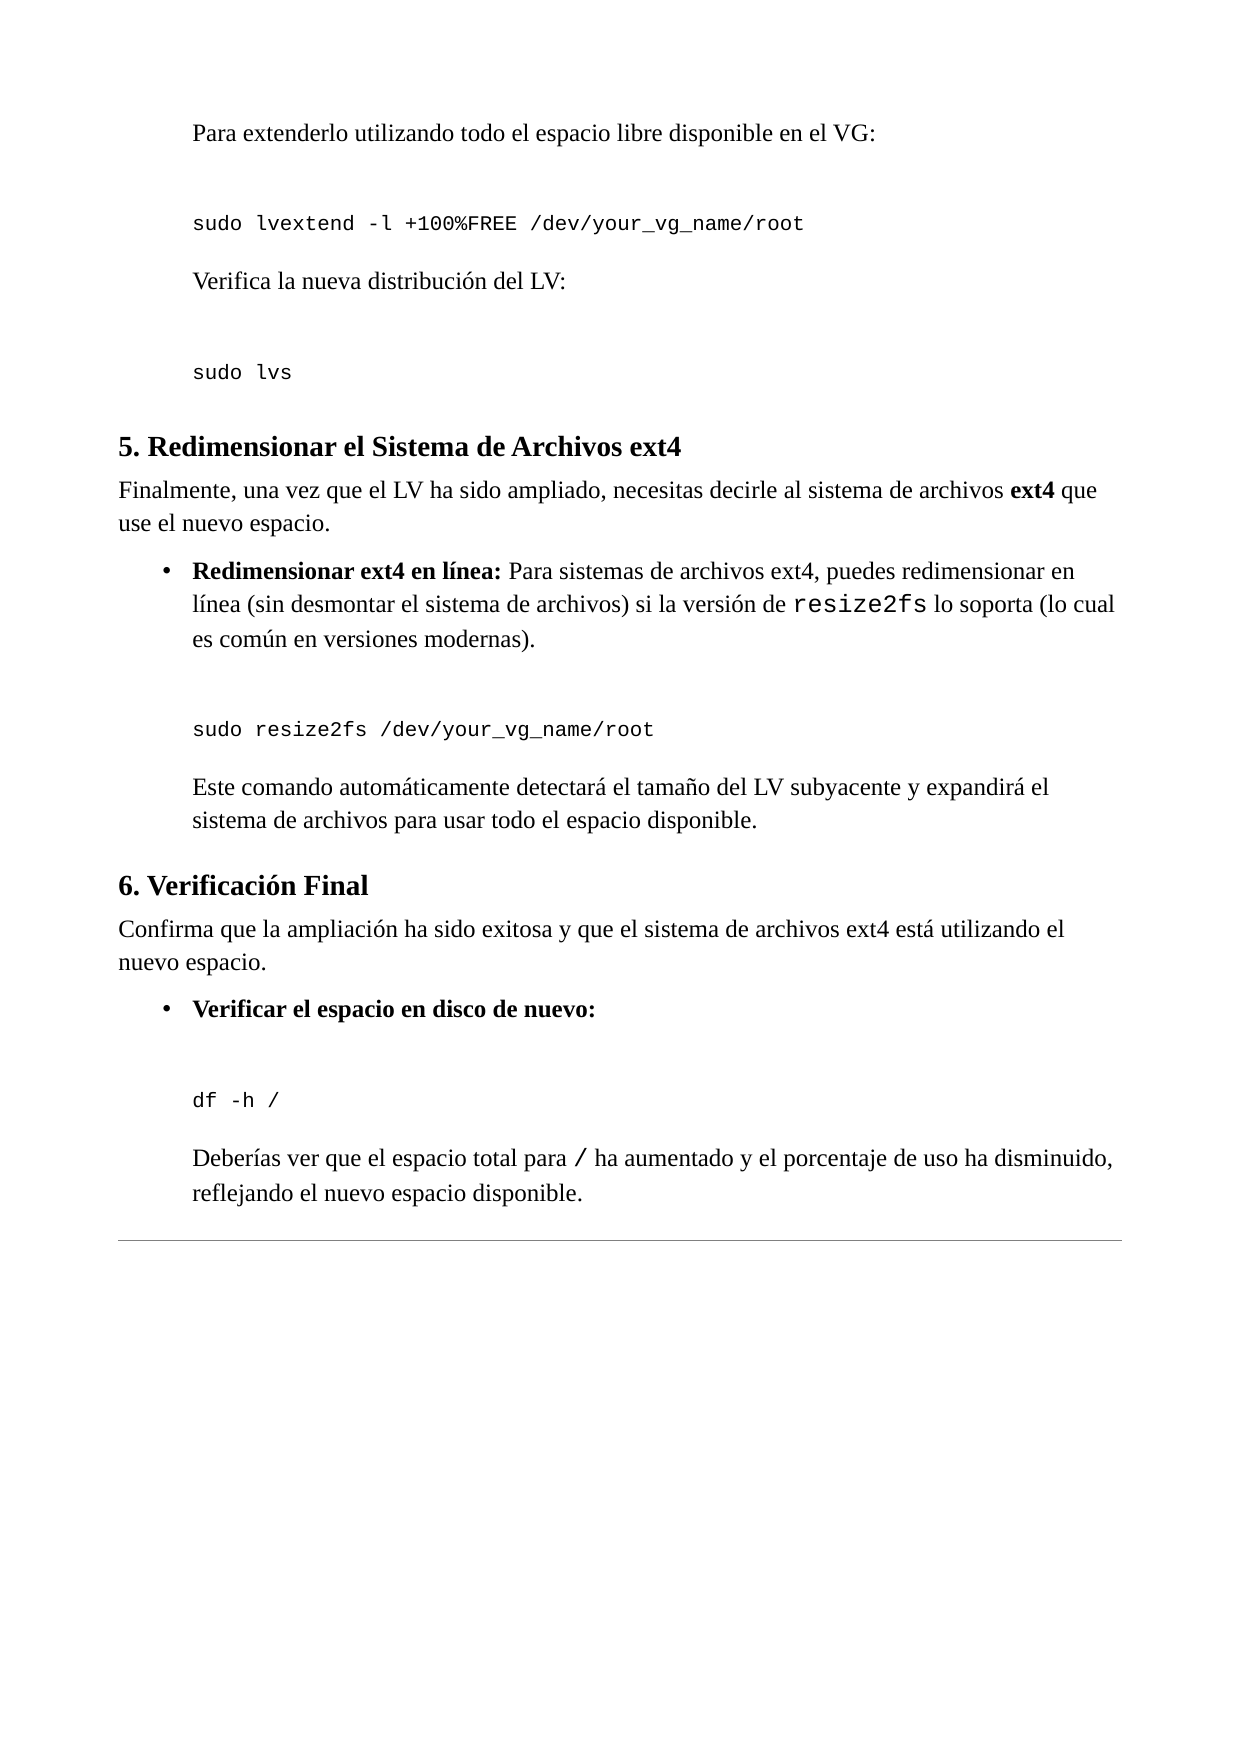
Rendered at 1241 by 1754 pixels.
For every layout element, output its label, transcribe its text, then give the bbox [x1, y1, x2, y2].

text Finalmente, una vez que el LV ha sido ampliado, necesitas decirle al sistema de archivos ext4 que use el nuevo espacio. [118, 475, 1122, 537]
list sudo resize2fs /dev/your_vg_name/root [162, 719, 1122, 743]
list df -h / [162, 1089, 1122, 1113]
list Para extenderlo utilizando todo el espacio libre disponible en el VG: [162, 118, 1122, 147]
list Redimensionar ext4 en línea: Para sistemas de archivos ext4, puedes redimensionar en línea (sin desmontar el sistema de archivos) si la versión de resize2fs lo soporta (lo cual es común en versiones modernas). [162, 556, 1122, 653]
list Este comando automáticamente detectará el tamaño del LV subyacente y expandirá el sistema de archivos para usar todo el espacio disponible. [162, 772, 1122, 834]
list sudo lvextend -l +100%FREE /dev/your_vg_name/root [162, 213, 1122, 237]
subtitle 5. Redimensionar el Sistema de Archivos ext4 [118, 429, 1122, 463]
list sudo lvs [162, 362, 1122, 385]
text Confirma que la ampliación ha sido exitosa y que el sistema de archivos ext4 está utilizando el nuevo espacio. [118, 914, 1122, 976]
subtitle 6. Verificación Final [118, 868, 1122, 901]
list Verifica la nueva distribución del LV: [162, 266, 1122, 295]
list Deberías ver que el espacio total para / ha aumentado y el porcentaje de uso ha disminuido, reflejando el nuevo espacio disponible. [162, 1143, 1122, 1207]
list Verificar el espacio en disco de nuevo: [162, 994, 1122, 1023]
